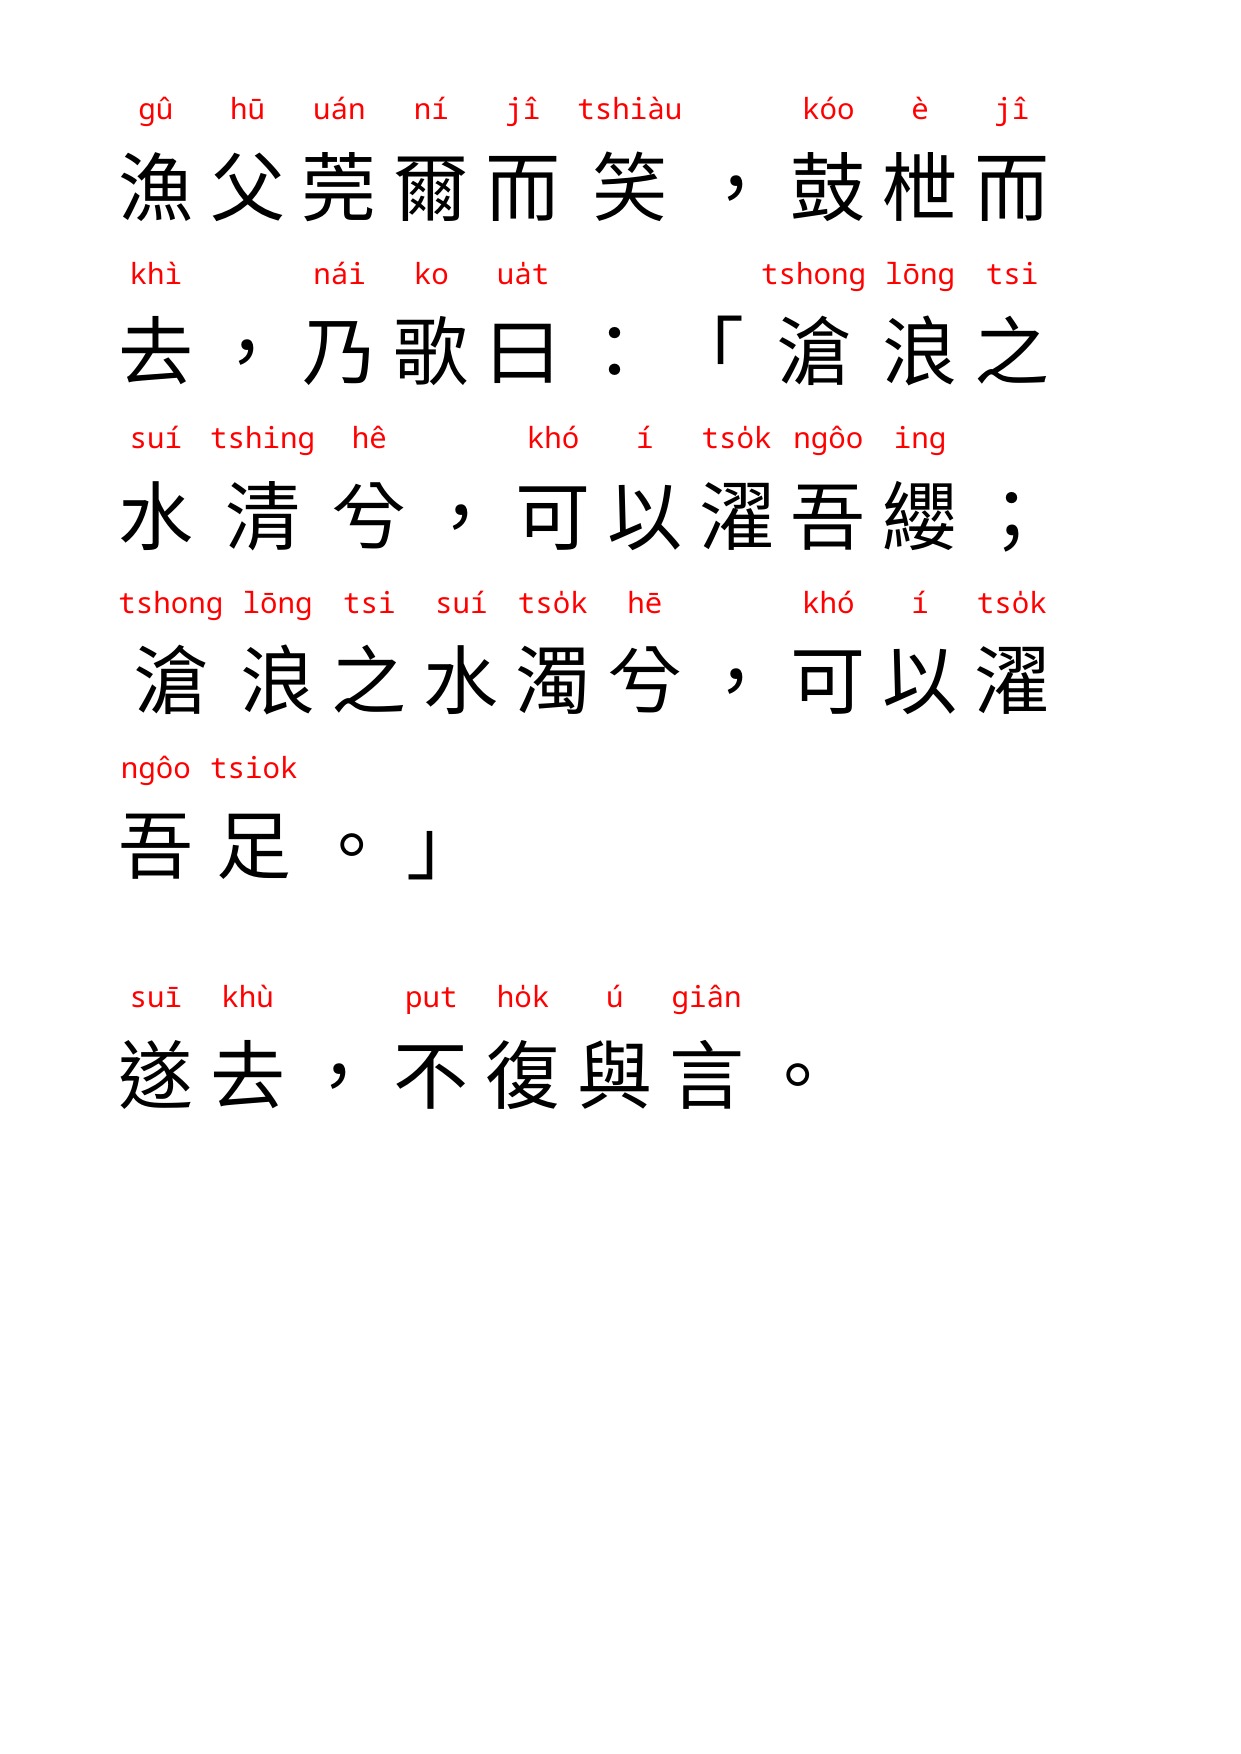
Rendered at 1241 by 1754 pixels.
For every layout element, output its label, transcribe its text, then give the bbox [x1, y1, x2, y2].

text 遂suī 去khù ， 不put 復ho̍k 與ú 言giân 。 [118, 976, 1122, 1125]
text 漁gû 父hū 莞uán 爾ní 而jî 笑tshiàu ， 鼓kóo 枻è 而jî 去khì ， 乃nái 歌ko 曰ua̍t ： 「 滄tshong 浪lōng 之tsi 水suí 清tshing 兮hê ， 可khó 以í 濯tso̍k 吾ngôo 纓ing ； 滄tshong 浪lōng 之tsi 水suí 濁tso̍k 兮hē ， 可khó 以í 濯tso̍k 吾ngôo 足tsiok 。 」 [118, 88, 1122, 895]
